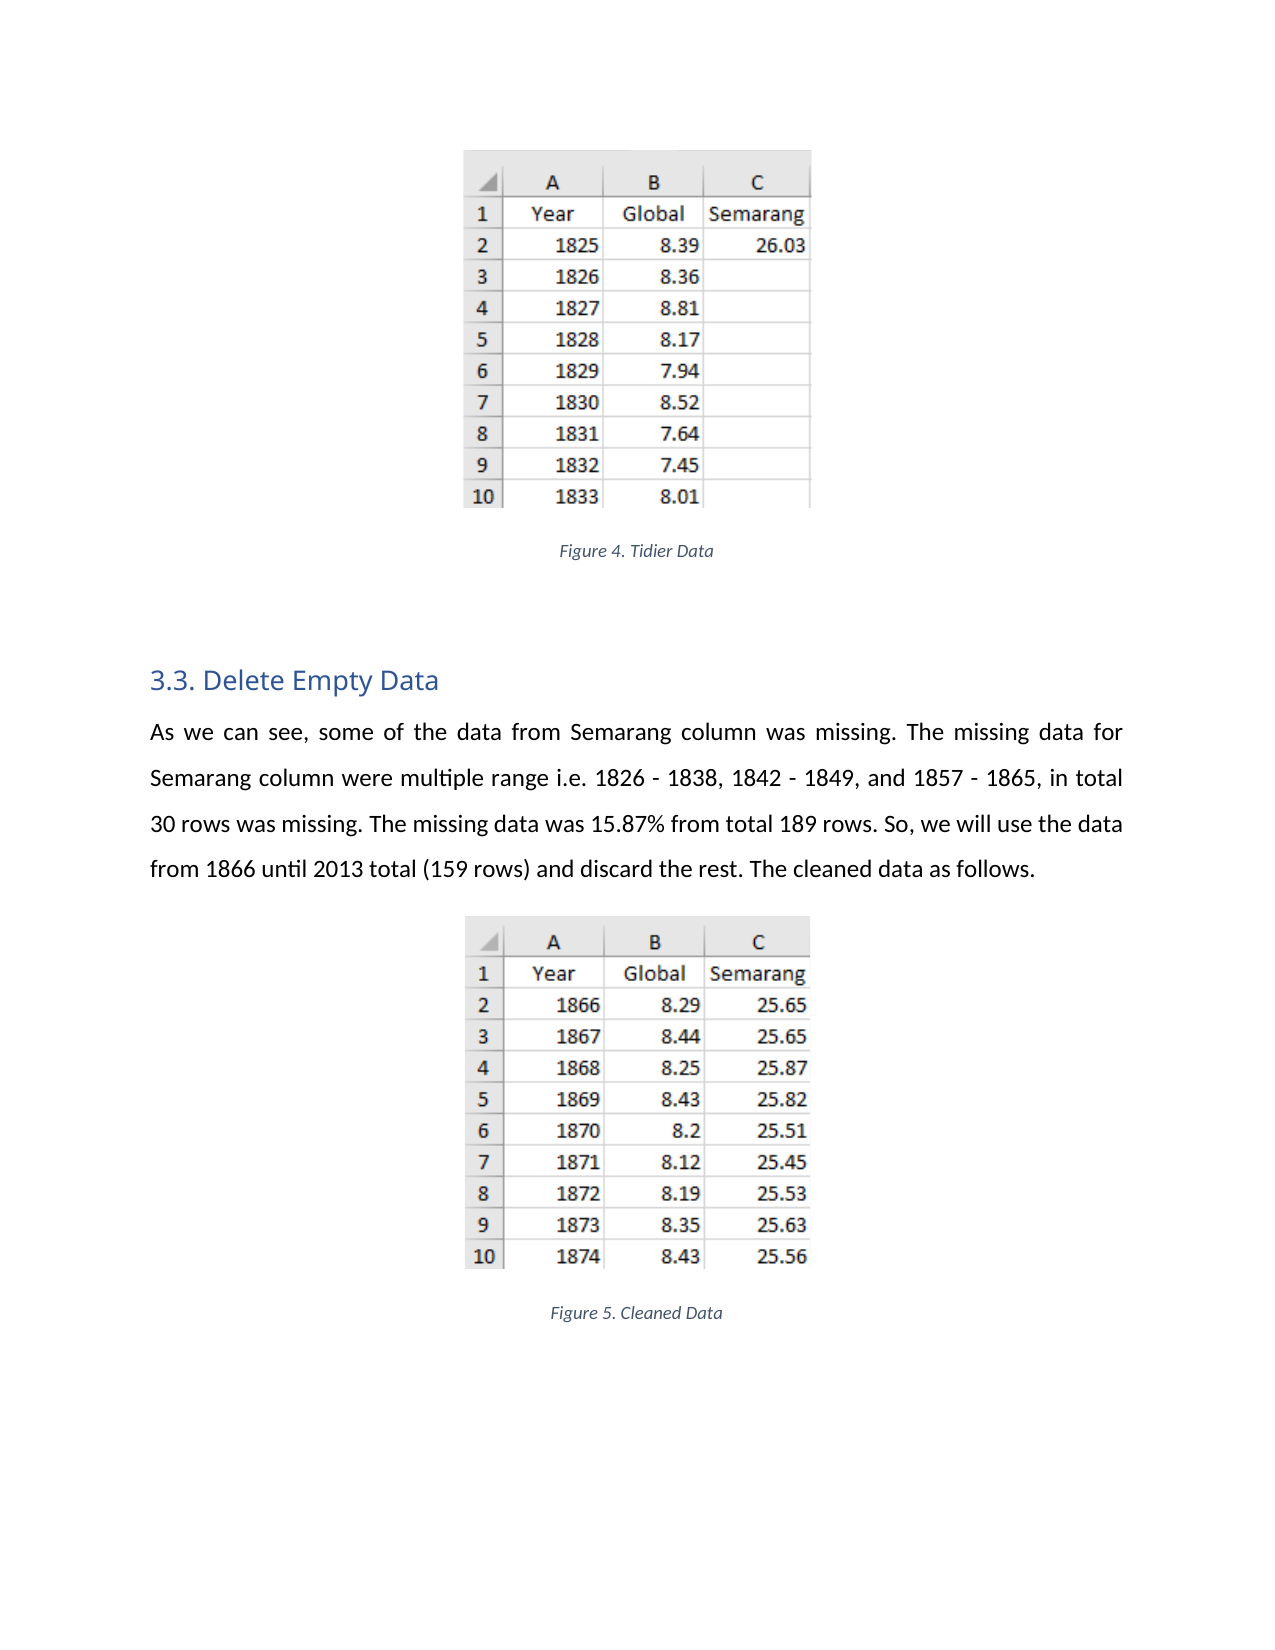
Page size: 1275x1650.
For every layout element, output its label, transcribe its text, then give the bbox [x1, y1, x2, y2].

subtitle 3.3. Delete Empty Data [150, 661, 1125, 698]
text Figure 4. Tidier Data [150, 539, 1125, 562]
text As we can see, some of the data from Semarang column was missing. The missing data for Semarang column were multiple range i.e. 1826 - 1838, 1842 - 1849, and 1857 - 1865, in total 30 rows was missing. The missing data was 15.87% from total 189 rows. So, we will use the data from 1866 until 2013 total (159 rows) and discard the rest. The cleaned data as follows. [150, 716, 1125, 884]
text Figure 5. Cleaned Data [150, 1301, 1125, 1324]
